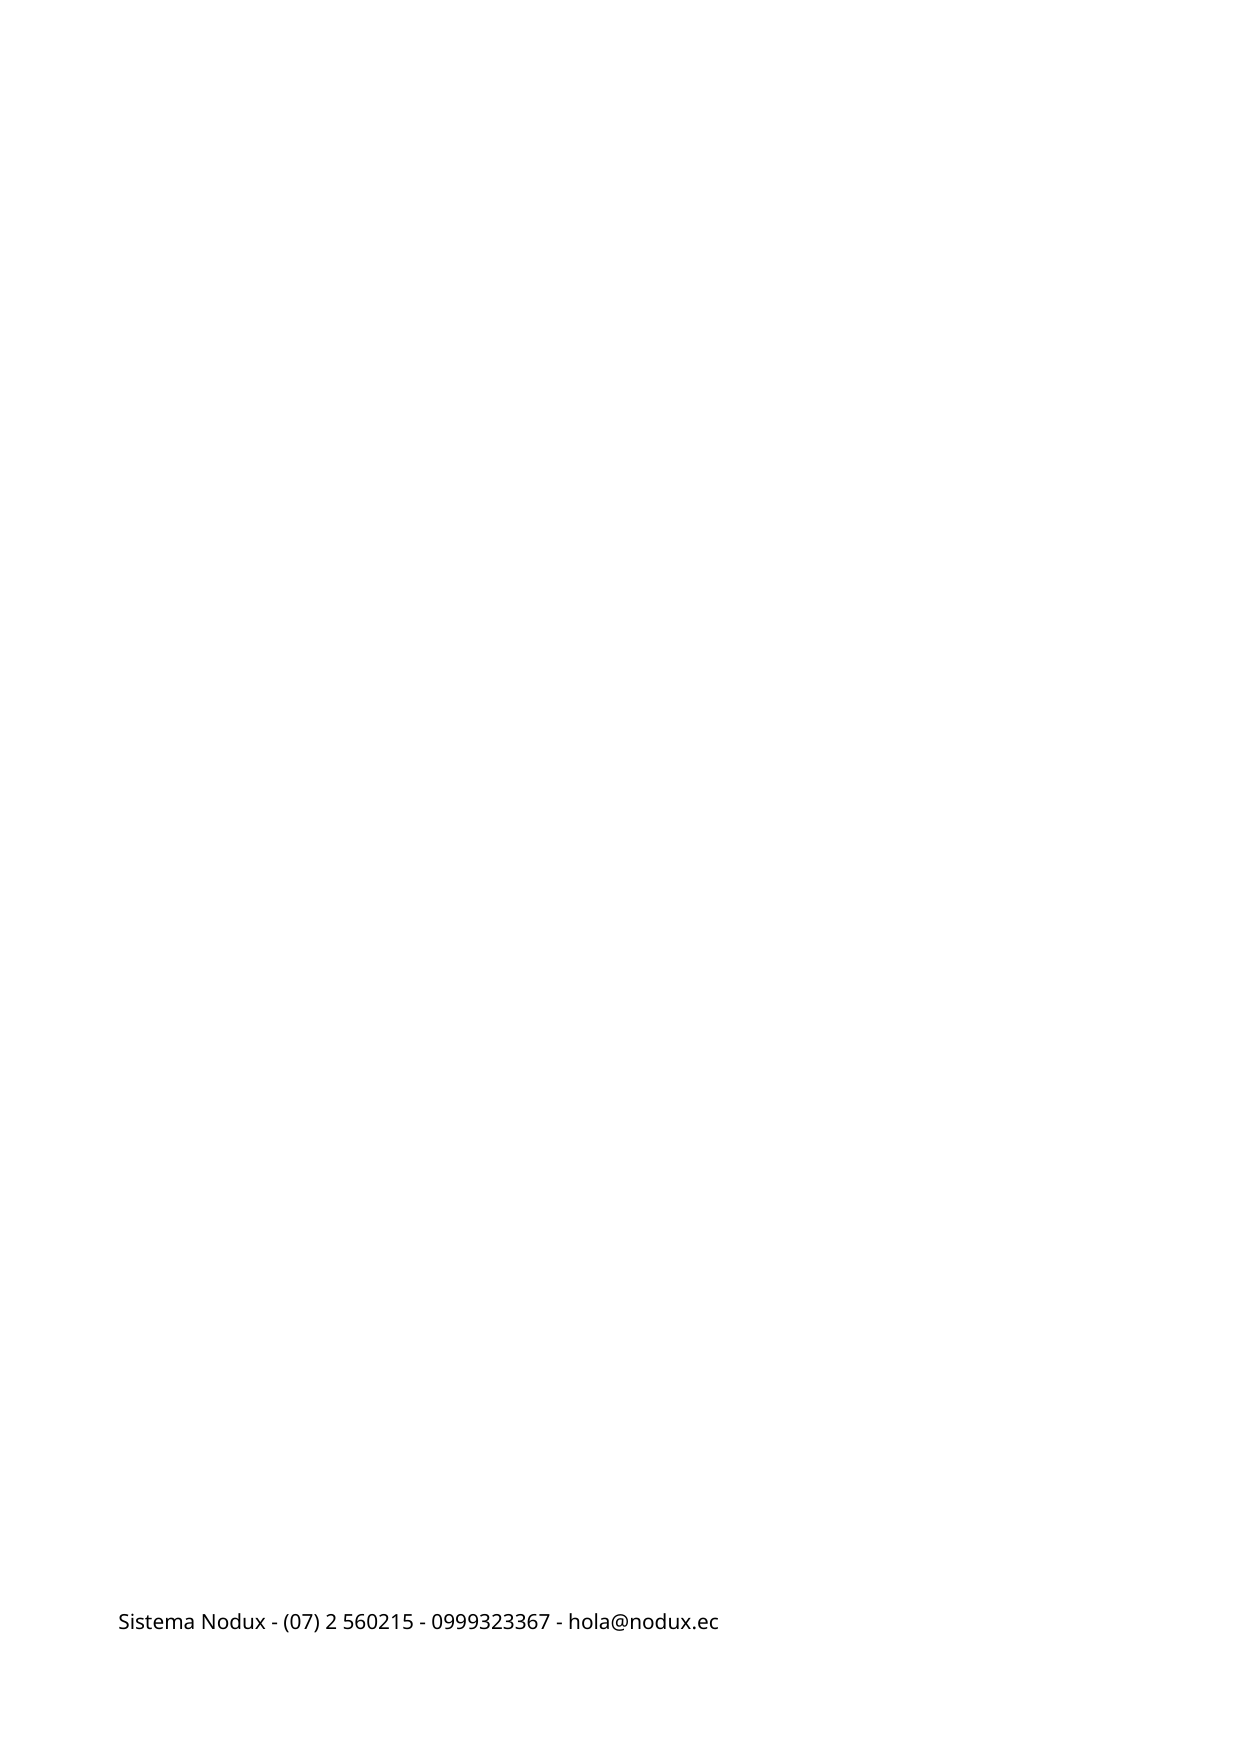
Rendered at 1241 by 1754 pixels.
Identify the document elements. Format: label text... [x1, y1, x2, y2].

text </for> [118, 161, 1122, 190]
text </if> [118, 118, 1122, 147]
